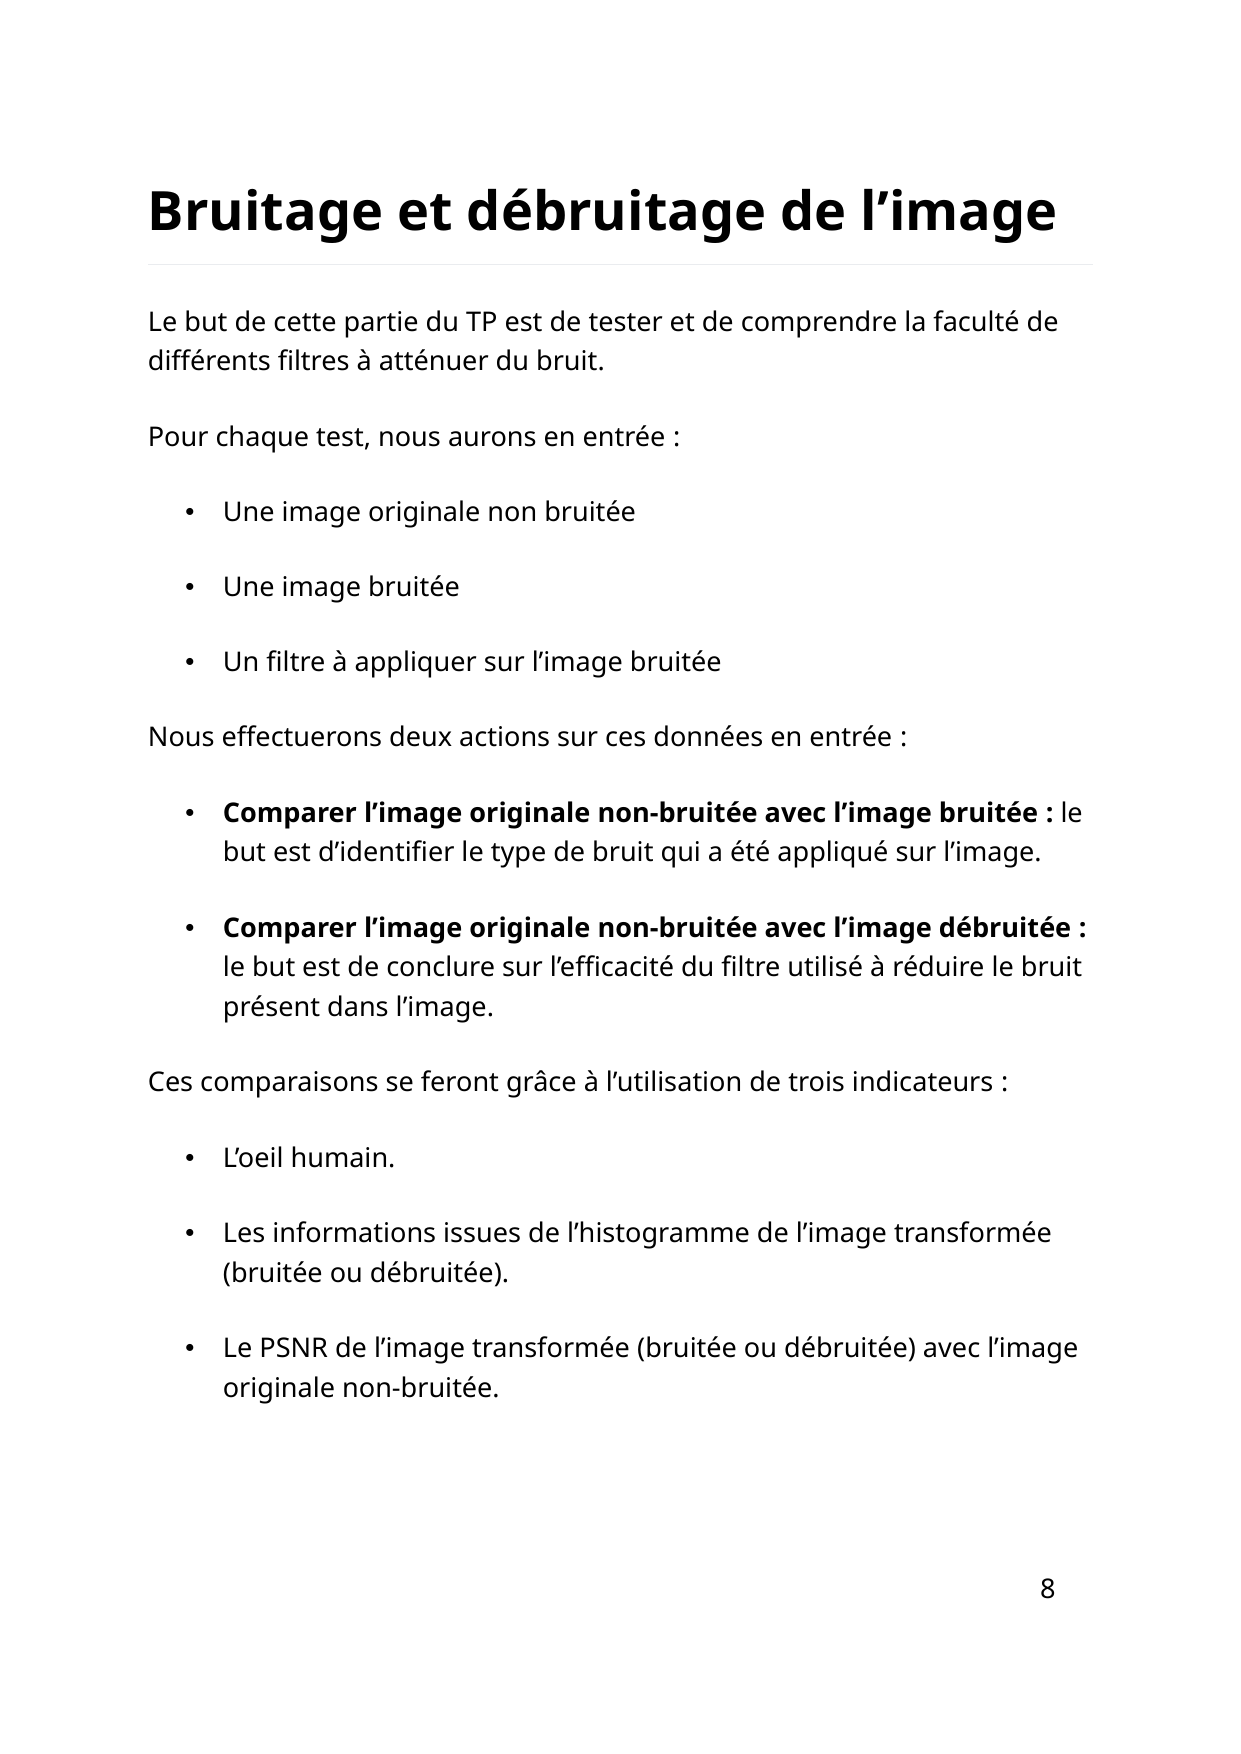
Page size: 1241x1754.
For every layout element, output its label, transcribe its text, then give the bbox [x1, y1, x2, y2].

text Ces comparaisons se feront grâce à l’utilisation de trois indicateurs : [148, 1063, 1093, 1100]
list Le PSNR de l’image transformée (bruitée ou débruitée) avec l’image originale non-bruitée. [185, 1328, 1093, 1405]
list L’oeil humain. [185, 1138, 1093, 1175]
list Comparer l’image originale non-bruitée avec l’image bruitée : le but est d’identifier le type de bruit qui a été appliqué sur l’image. [185, 793, 1093, 870]
text Pour chaque test, nous aurons en entrée : [148, 417, 1093, 454]
text Le but de cette partie du TP est de tester et de comprendre la faculté de différents filtres à atténuer du bruit. [148, 302, 1093, 379]
list Un filtre à appliquer sur l’image bruitée [185, 643, 1093, 679]
list Comparer l’image originale non-bruitée avec l’image débruitée : le but est de conclure sur l’efficacité du filtre utilisé à réduire le bruit présent dans l’image. [185, 908, 1093, 1024]
list Les informations issues de l’histogramme de l’image transformée (bruitée ou débruitée). [185, 1213, 1093, 1290]
subtitle Bruitage et débruitage de l’image [148, 173, 1093, 264]
list Une image originale non bruitée [185, 492, 1093, 529]
text Nous effectuerons deux actions sur ces données en entrée : [148, 718, 1093, 755]
list Une image bruitée [185, 567, 1093, 604]
